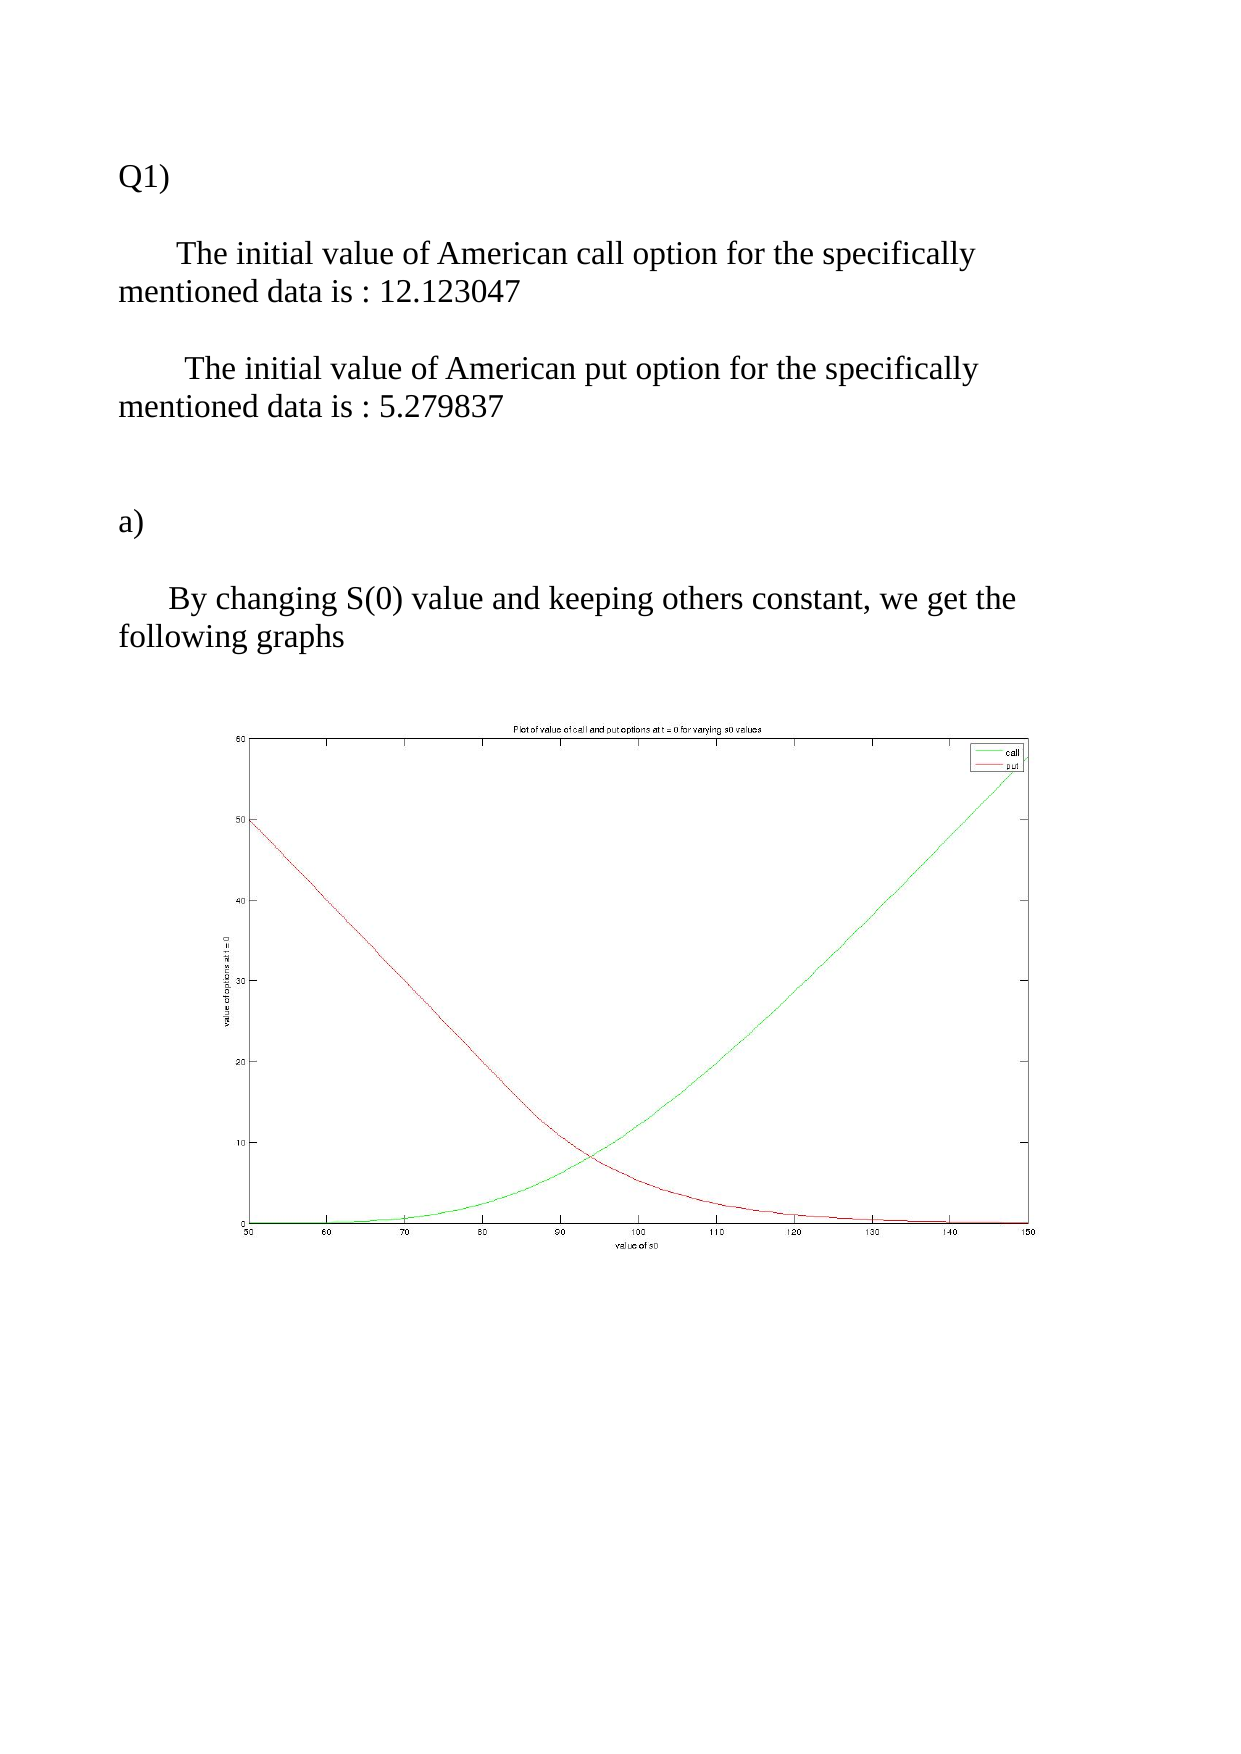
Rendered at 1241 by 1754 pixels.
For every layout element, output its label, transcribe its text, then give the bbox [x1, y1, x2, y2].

text Q1) [118, 156, 1122, 195]
text a) [118, 501, 1122, 540]
text By changing S(0) value and keeping others constant, we get the following graphs [118, 578, 1122, 655]
text The initial value of American put option for the specifically mentioned data is : 5.279837 [118, 348, 1122, 425]
text The initial value of American call option for the specifically mentioned data is : 12.123047 [118, 233, 1122, 310]
picture [118, 693, 1123, 1288]
